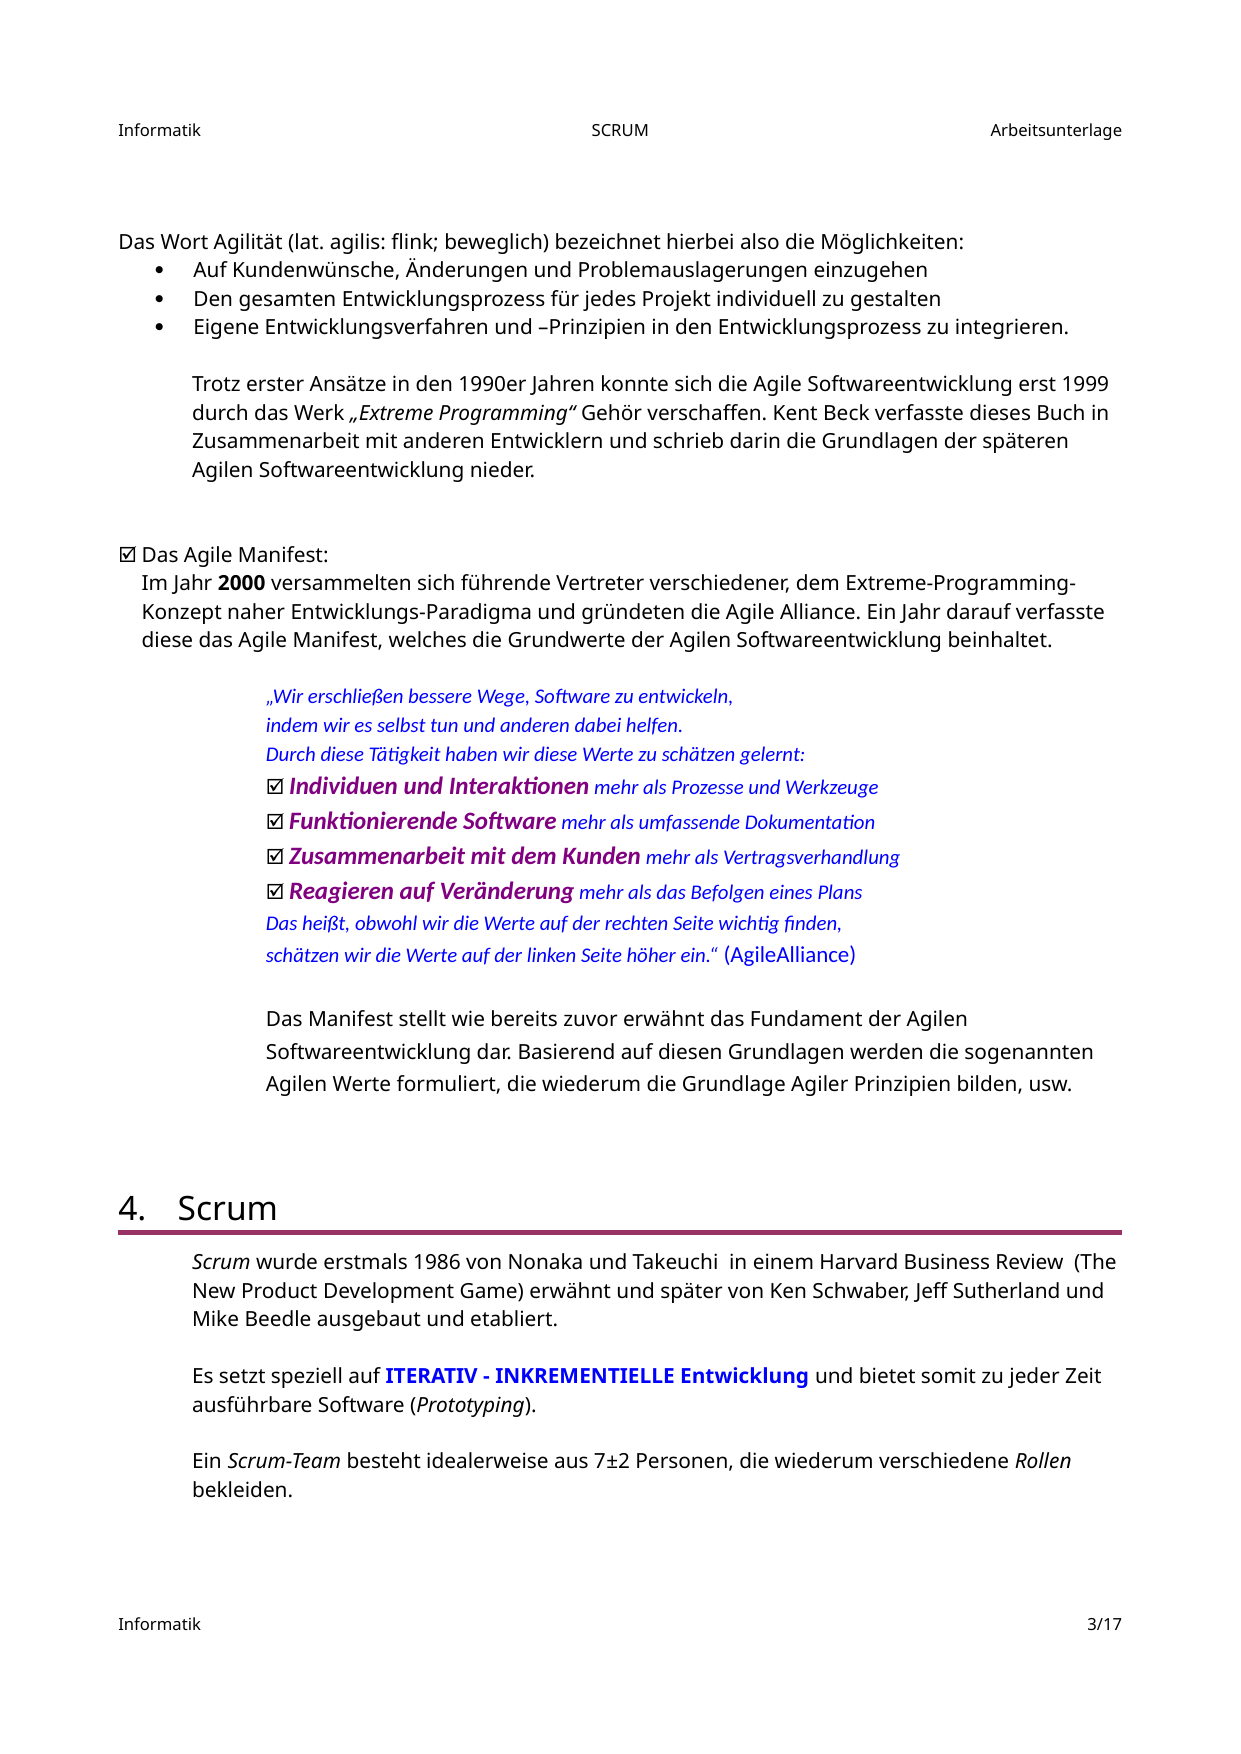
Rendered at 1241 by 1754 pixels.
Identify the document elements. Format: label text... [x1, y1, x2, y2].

text „Wir erschließen bessere Wege, Software zu entwickeln, indem wir es selbst tun und anderen dabei helfen. Durch diese Tätigkeit haben wir diese Werte zu schätzen gelernt: [266, 654, 1122, 767]
list Reagieren auf Veränderung mehr als das Befolgen eines Plans [266, 875, 1122, 906]
list Individuen und Interaktionen mehr als Prozesse und Werkzeuge [266, 770, 1122, 801]
text Es setzt speziell auf ITERATIV - INKREMENTIELLE Entwicklung und bietet somit zu jeder Zeit ausführbare Software (Prototyping). [192, 1361, 1122, 1418]
text Das Wort Agilität (lat. agilis: flink; beweglich) bezeichnet hierbei also die Möglichkeiten: [118, 227, 1122, 256]
list Eigene Entwicklungsverfahren und –Prinzipien in den Entwicklungsprozess zu integrieren. [156, 312, 1122, 341]
list Das Agile Manifest: Im Jahr 2000 versammelten sich führende Vertreter verschiedener, dem Extreme-Programming-Konzept naher Entwicklungs-Paradigma und gründeten die Agile Alliance. Ein Jahr darauf verfasste diese das Agile Manifest, welches die Grundwerte der Agilen Softwareentwicklung beinhaltet. [118, 540, 1122, 654]
subtitle Scrum [118, 1184, 1122, 1230]
list Zusammenarbeit mit dem Kunden mehr als Vertragsverhandlung [266, 840, 1122, 871]
text Trotz erster Ansätze in den 1990er Jahren konnte sich die Agile Softwareentwicklung erst 1999 durch das Werk „Extreme Programming“ Gehör verschaffen. Kent Beck verfasste dieses Buch in Zusammenarbeit mit anderen Entwicklern und schrieb darin die Grundlagen der späteren Agilen Softwareentwicklung nieder. [192, 369, 1122, 483]
list Den gesamten Entwicklungsprozess für jedes Projekt individuell zu gestalten [156, 284, 1122, 312]
text Ein Scrum-Team besteht idealerweise aus 7±2 Personen, die wiederum verschiedene Rollen bekleiden. [192, 1447, 1122, 1503]
list Auf Kundenwünsche, Änderungen und Problemauslagerungen einzugehen [156, 256, 1122, 284]
text Scrum wurde erstmals 1986 von Nonaka und Takeuchi in einem Harvard Business Review (The New Product Development Game) erwähnt und später von Ken Schwaber, Jeff Sutherland und Mike Beedle ausgebaut und etabliert. [192, 1247, 1122, 1333]
text Das heißt, obwohl wir die Werte auf der rechten Seite wichtig finden, schätzen wir die Werte auf der linken Seite höher ein.“ (AgileAlliance) Das Manifest stellt wie bereits zuvor erwähnt das Fundament der Agilen Softwareentwicklung dar. Basierend auf diesen Grundlagen werden die sogenannten Agilen Werte formuliert, die wiederum die Grundlage Agiler Prinzipien bilden, usw. [266, 910, 1122, 1098]
list Funktionierende Software mehr als umfassende Dokumentation [266, 805, 1122, 836]
